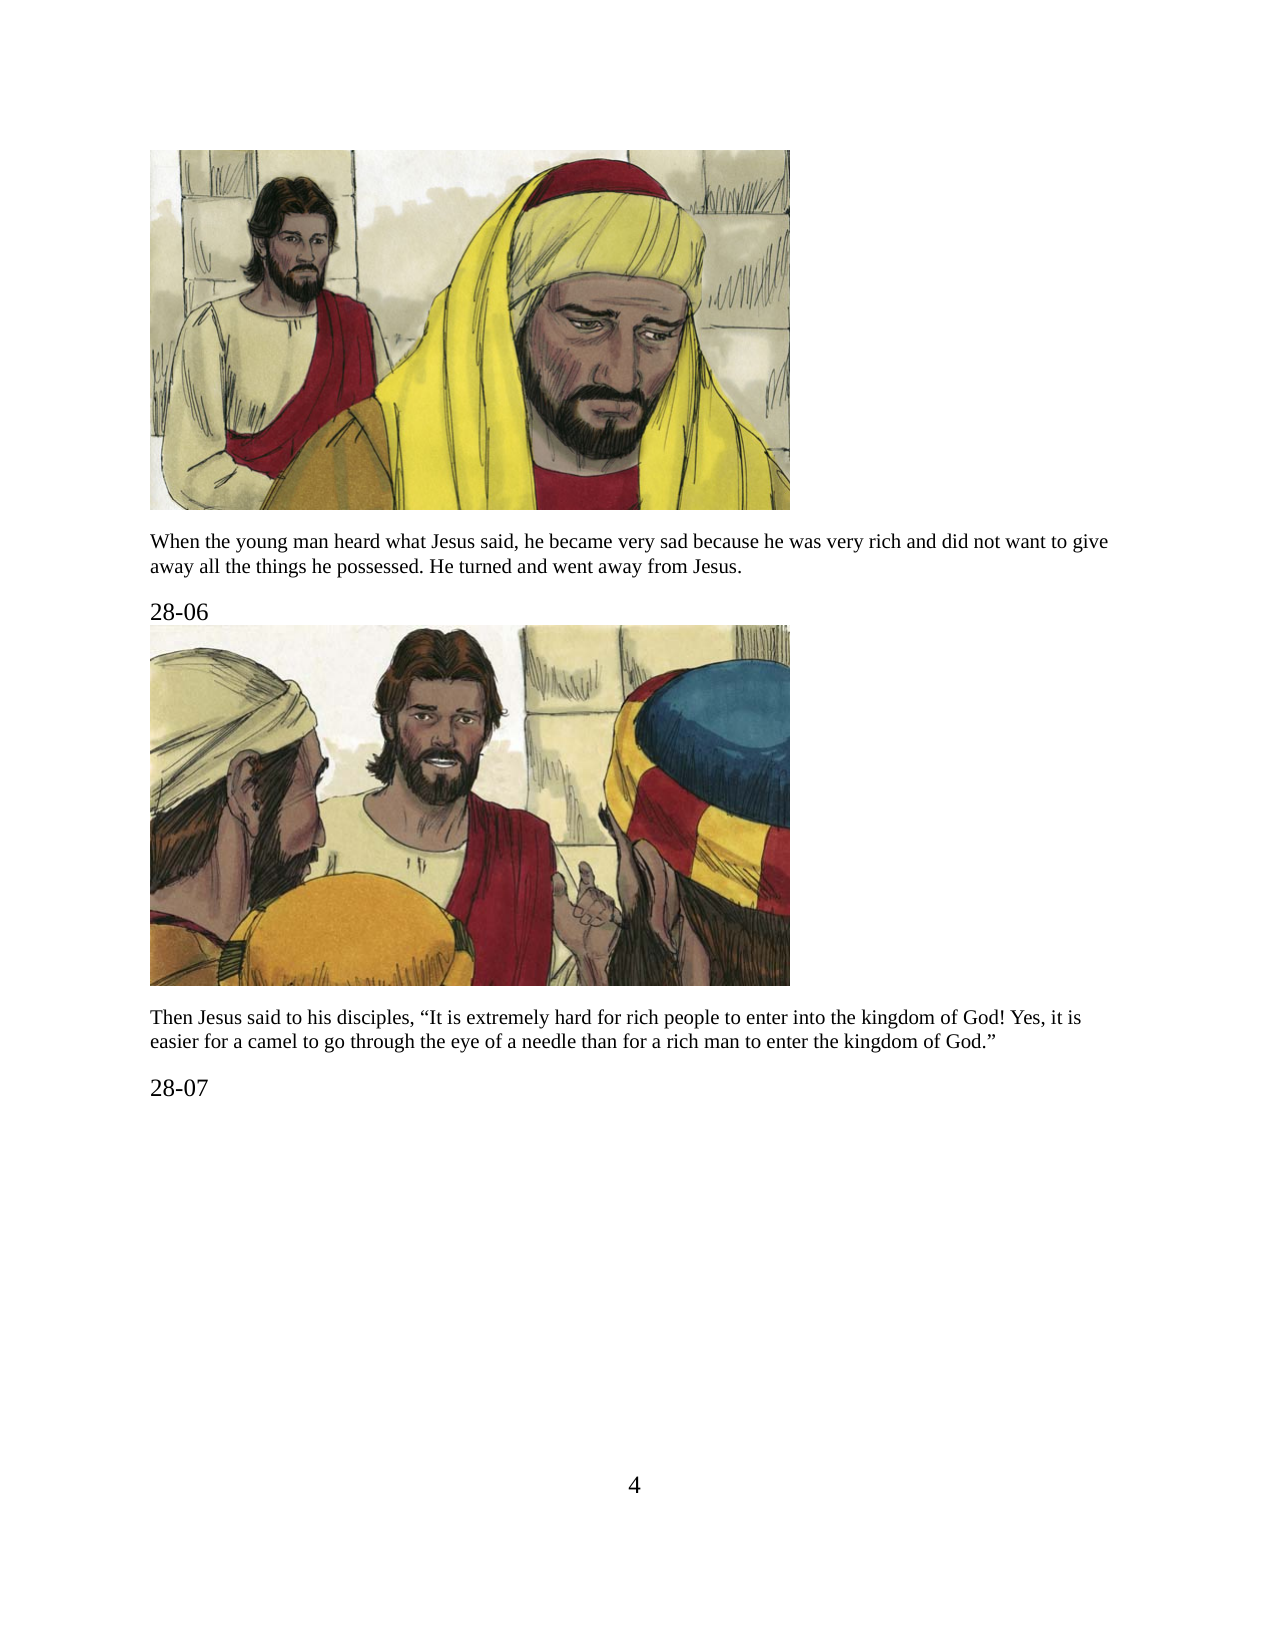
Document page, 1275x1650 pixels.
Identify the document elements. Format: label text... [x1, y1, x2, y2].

subtitle 28-06 [150, 597, 1125, 626]
subtitle 28-07 [150, 1073, 1125, 1102]
picture [150, 625, 790, 986]
text Then Jesus said to his disciples, “It is extremely hard for rich people to enter into the kingdom of God! Yes, it is easier for a camel to go through the eye of a needle than for a rich man to enter the kingdom of God.” [150, 1005, 1125, 1053]
text When the young man heard what Jesus said, he became very sad because he was very rich and did not want to give away all the things he possessed. He turned and went away from Jesus. [150, 529, 1125, 578]
picture [150, 150, 790, 510]
